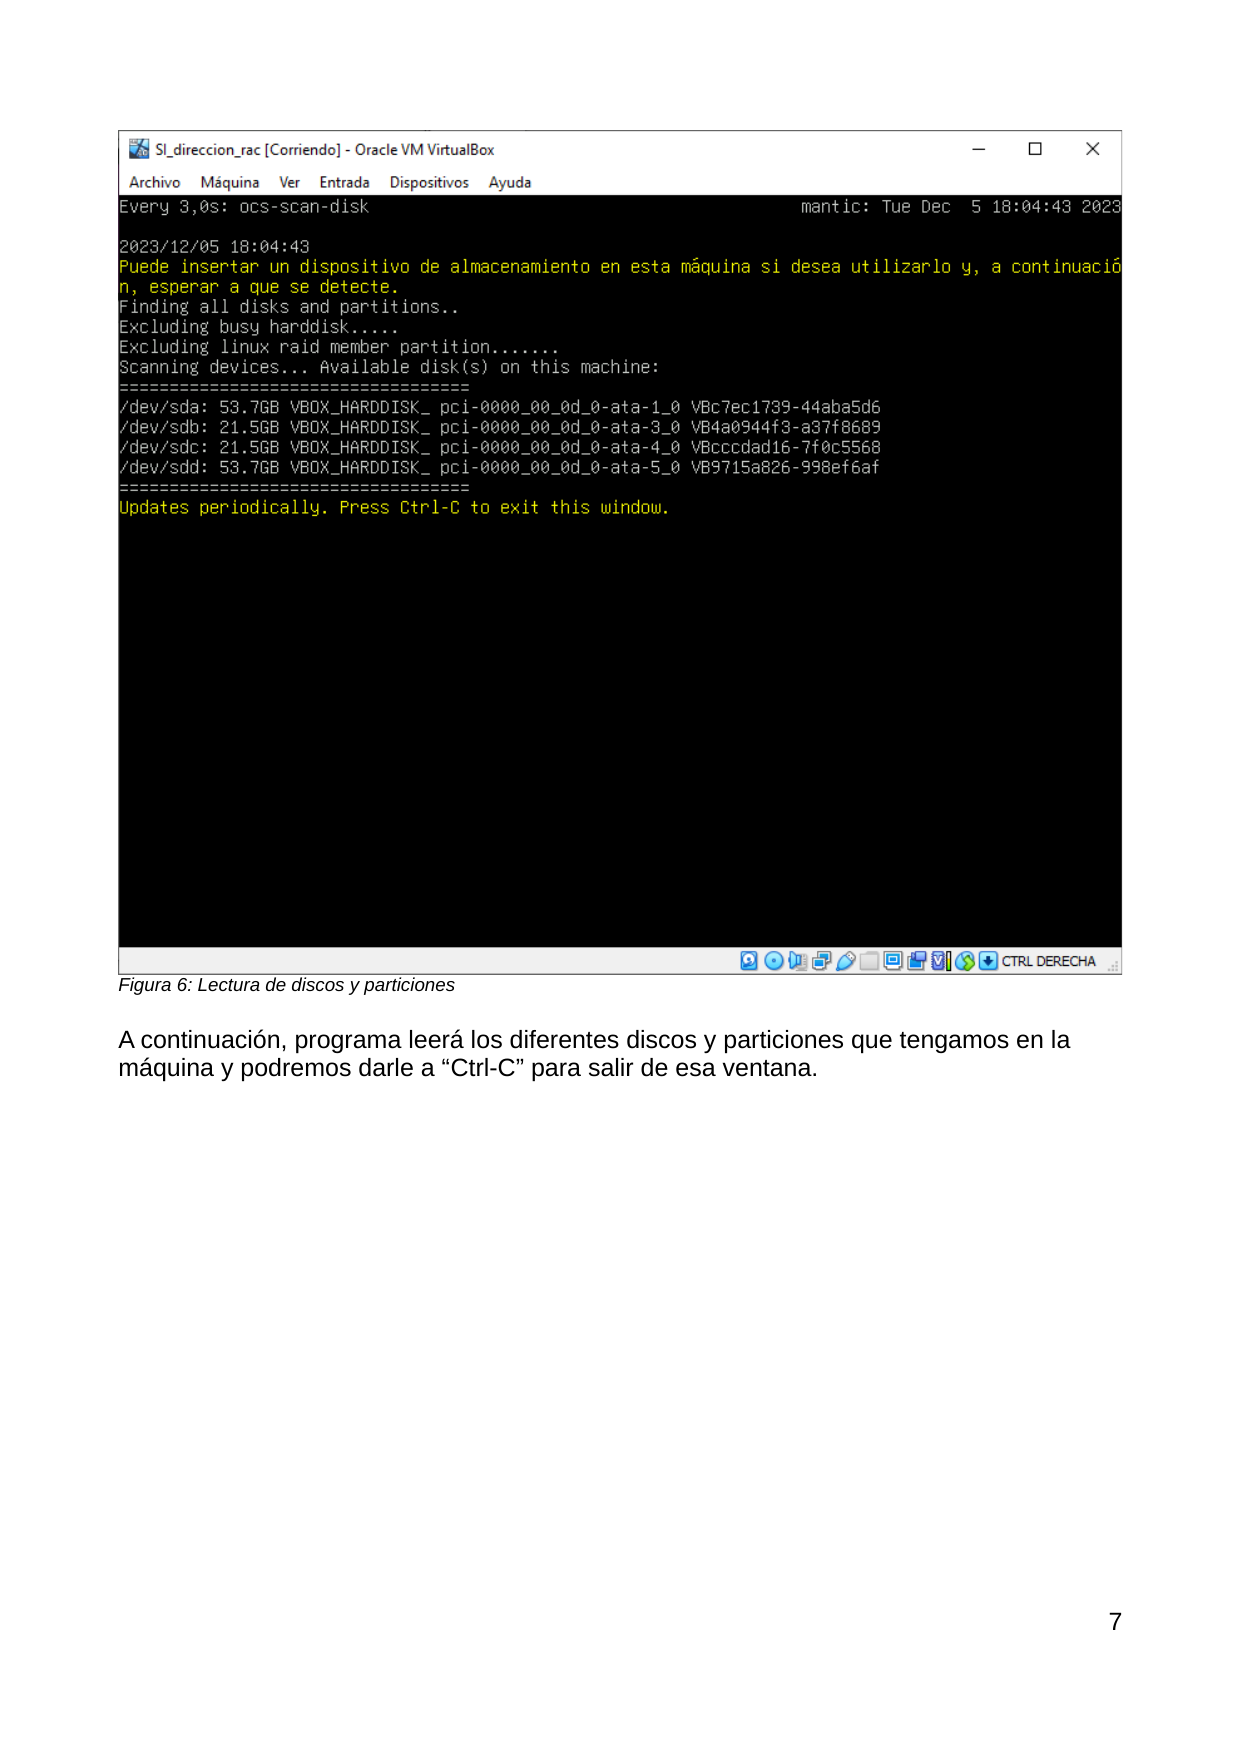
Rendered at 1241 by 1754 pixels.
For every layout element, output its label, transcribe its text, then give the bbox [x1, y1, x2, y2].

text A continuación, programa leerá los diferentes discos y particiones que tengamos en la máquina y podremos darle a “Ctrl-C” para salir de esa ventana. [118, 1024, 1122, 1082]
picture [118, 130, 1123, 975]
text Figura 6: Lectura de discos y particiones [118, 975, 1122, 996]
